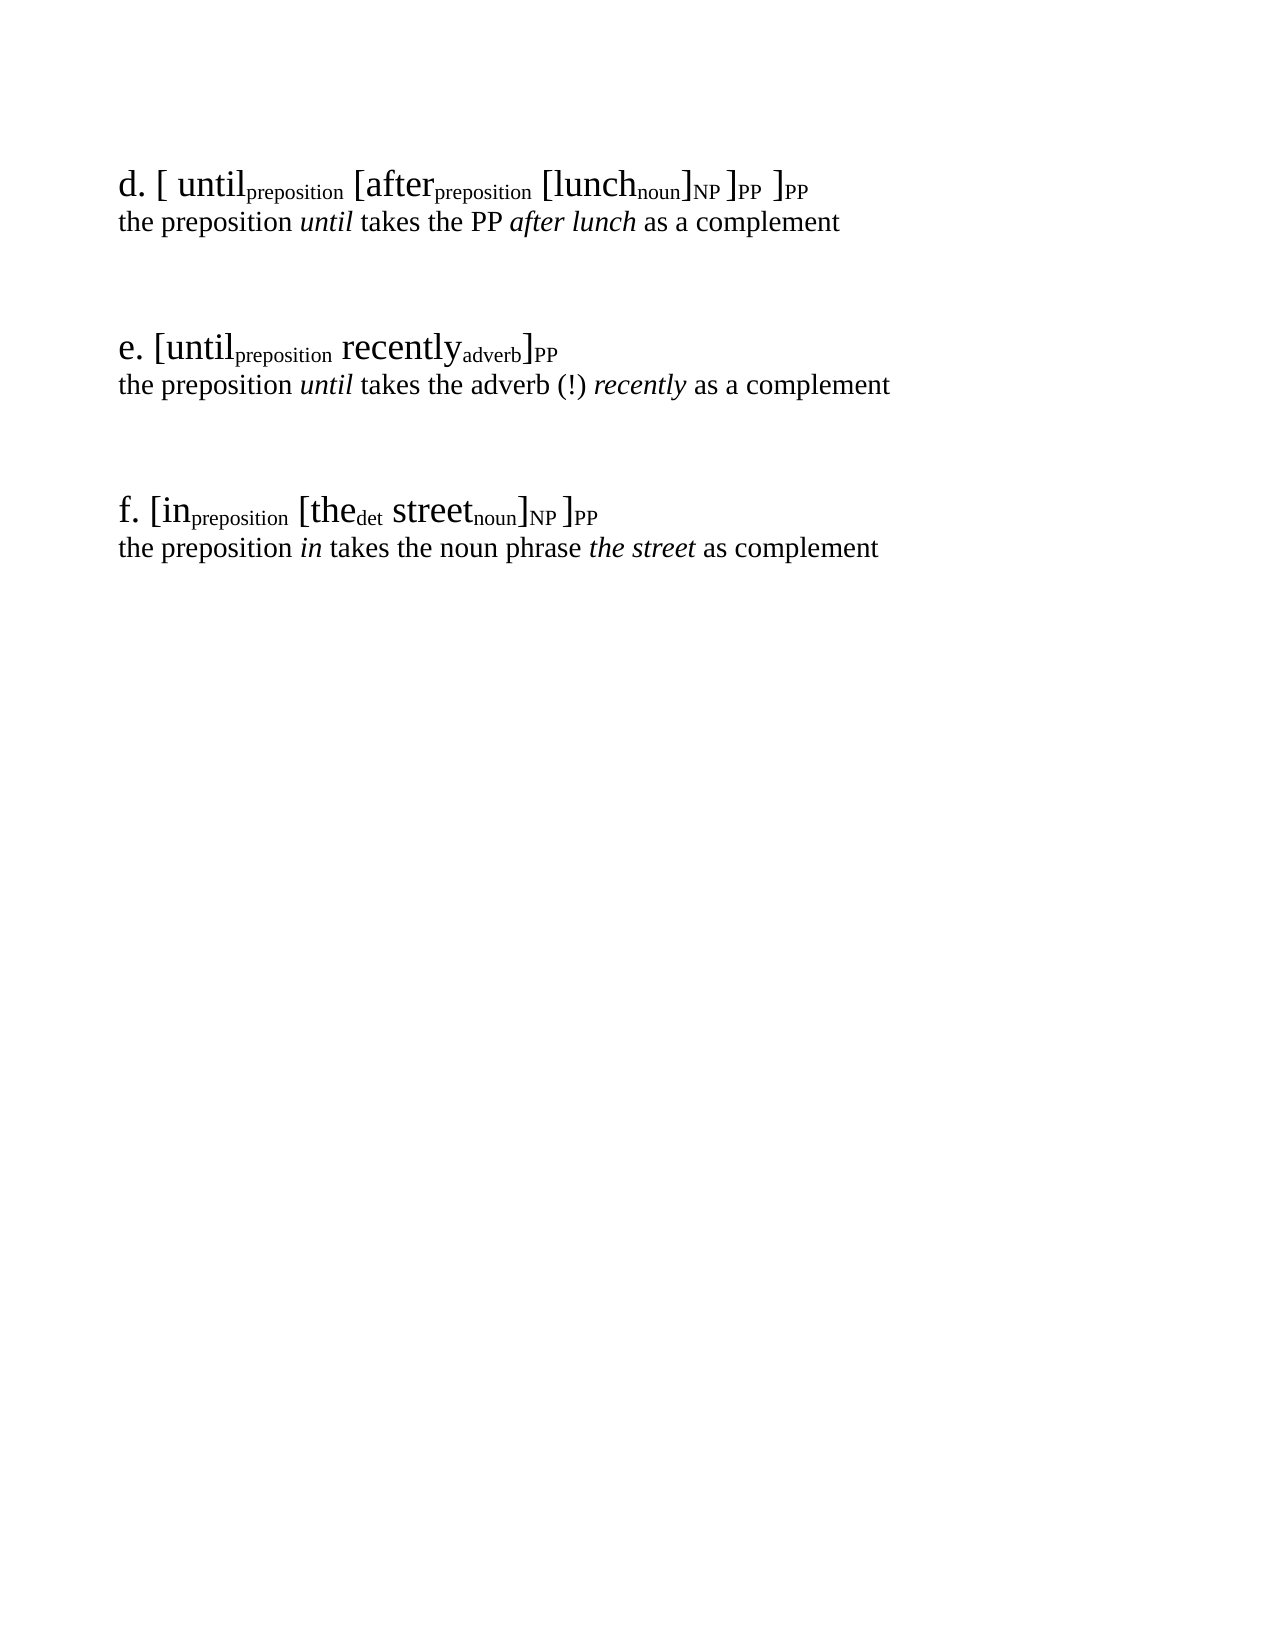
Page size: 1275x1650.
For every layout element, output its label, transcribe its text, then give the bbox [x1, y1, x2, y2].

text the preposition until takes the adverb (!) recently as a complement [118, 367, 1157, 401]
text d. [ untilpreposition [afterpreposition [lunchnoun]NP ]PP ]PP [118, 161, 1157, 204]
text the preposition in takes the noun phrase the street as complement [118, 530, 1157, 564]
text e. [untilpreposition recentlyadverb]PP [118, 324, 1157, 367]
text f. [inpreposition [thedet streetnoun]NP ]PP [118, 487, 1157, 530]
text the preposition until takes the PP after lunch as a complement [118, 204, 1157, 238]
